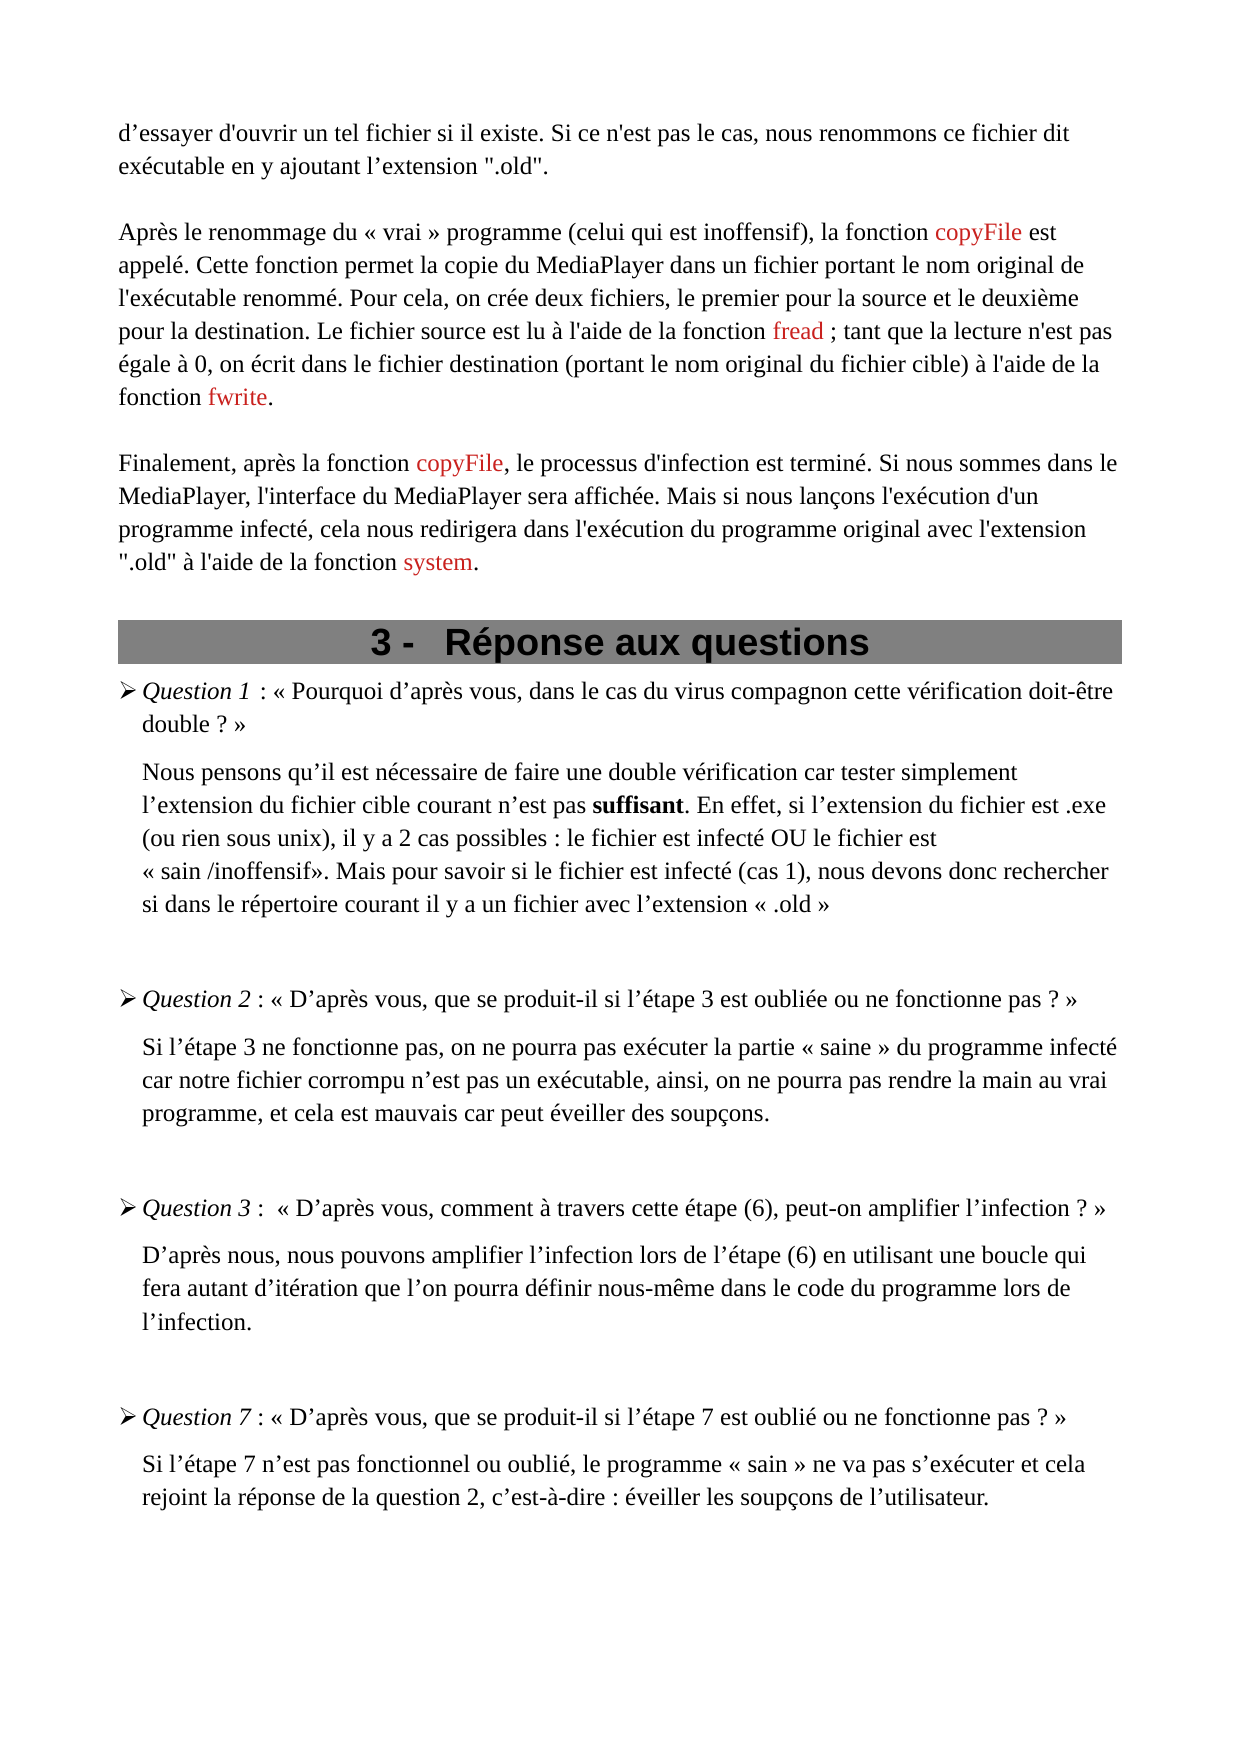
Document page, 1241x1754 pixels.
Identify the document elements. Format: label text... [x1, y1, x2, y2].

text d’essayer d'ouvrir un tel fichier si il existe. Si ce n'est pas le cas, nous renommons ce fichier dit exécutable en y ajoutant l’extension ".old". Après le renommage du « vrai » programme (celui qui est inoffensif), la fonction copyFile est appelé. Cette fonction permet la copie du MediaPlayer dans un fichier portant le nom original de l'exécutable renommé. Pour cela, on crée deux fichiers, le premier pour la source et le deuxième pour la destination. Le fichier source est lu à l'aide de la fonction fread ; tant que la lecture n'est pas égale à 0, on écrit dans le fichier destination (portant le nom original du fichier cible) à l'aide de la fonction fwrite. Finalement, après la fonction copyFile, le processus d'infection est terminé. Si nous sommes dans le MediaPlayer, l'interface du MediaPlayer sera affichée. Mais si nous lançons l'exécution d'un programme infecté, cela nous redirigera dans l'exécution du programme original avec l'extension ".old" à l'aide de la fonction system. [118, 118, 1122, 576]
list Question 2 : « D’après vous, que se produit-il si l’étape 3 est oubliée ou ne fonctionne pas ? » [118, 984, 1122, 1013]
list Question 7 : « D’après vous, que se produit-il si l’étape 7 est oublié ou ne fonctionne pas ? » [118, 1402, 1122, 1431]
subtitle Réponse aux questions [118, 620, 1122, 664]
list Nous pensons qu’il est nécessaire de faire une double vérification car tester simplement l’extension du fichier cible courant n’est pas suffisant. En effet, si l’extension du fichier est .exe (ou rien sous unix), il y a 2 cas possibles : le fichier est infecté OU le fichier est « sain /inoffensif». Mais pour savoir si le fichier est infecté (cas 1), nous devons donc rechercher si dans le répertoire courant il y a un fichier avec l’extension « .old » [118, 757, 1122, 918]
list Si l’étape 7 n’est pas fonctionnel ou oublié, le programme « sain » ne va pas s’exécuter et cela rejoint la réponse de la question 2, c’est-à-dire : éveiller les soupçons de l’utilisateur. [118, 1449, 1122, 1511]
list Question 3 : « D’après vous, comment à travers cette étape (6), peut-on amplifier l’infection ? » [118, 1193, 1122, 1222]
list Si l’étape 3 ne fonctionne pas, on ne pourra pas exécuter la partie « saine » du programme infecté car notre fichier corrompu n’est pas un exécutable, ainsi, on ne pourra pas rendre la main au vrai programme, et cela est mauvais car peut éveiller des soupçons. [118, 1032, 1122, 1126]
list Question 1 : « Pourquoi d’après vous, dans le cas du virus compagnon cette vérification doit-être double ? » [118, 676, 1122, 738]
list D’après nous, nous pouvons amplifier l’infection lors de l’étape (6) en utilisant une boucle qui fera autant d’itération que l’on pourra définir nous-même dans le code du programme lors de l’infection. [118, 1241, 1122, 1335]
